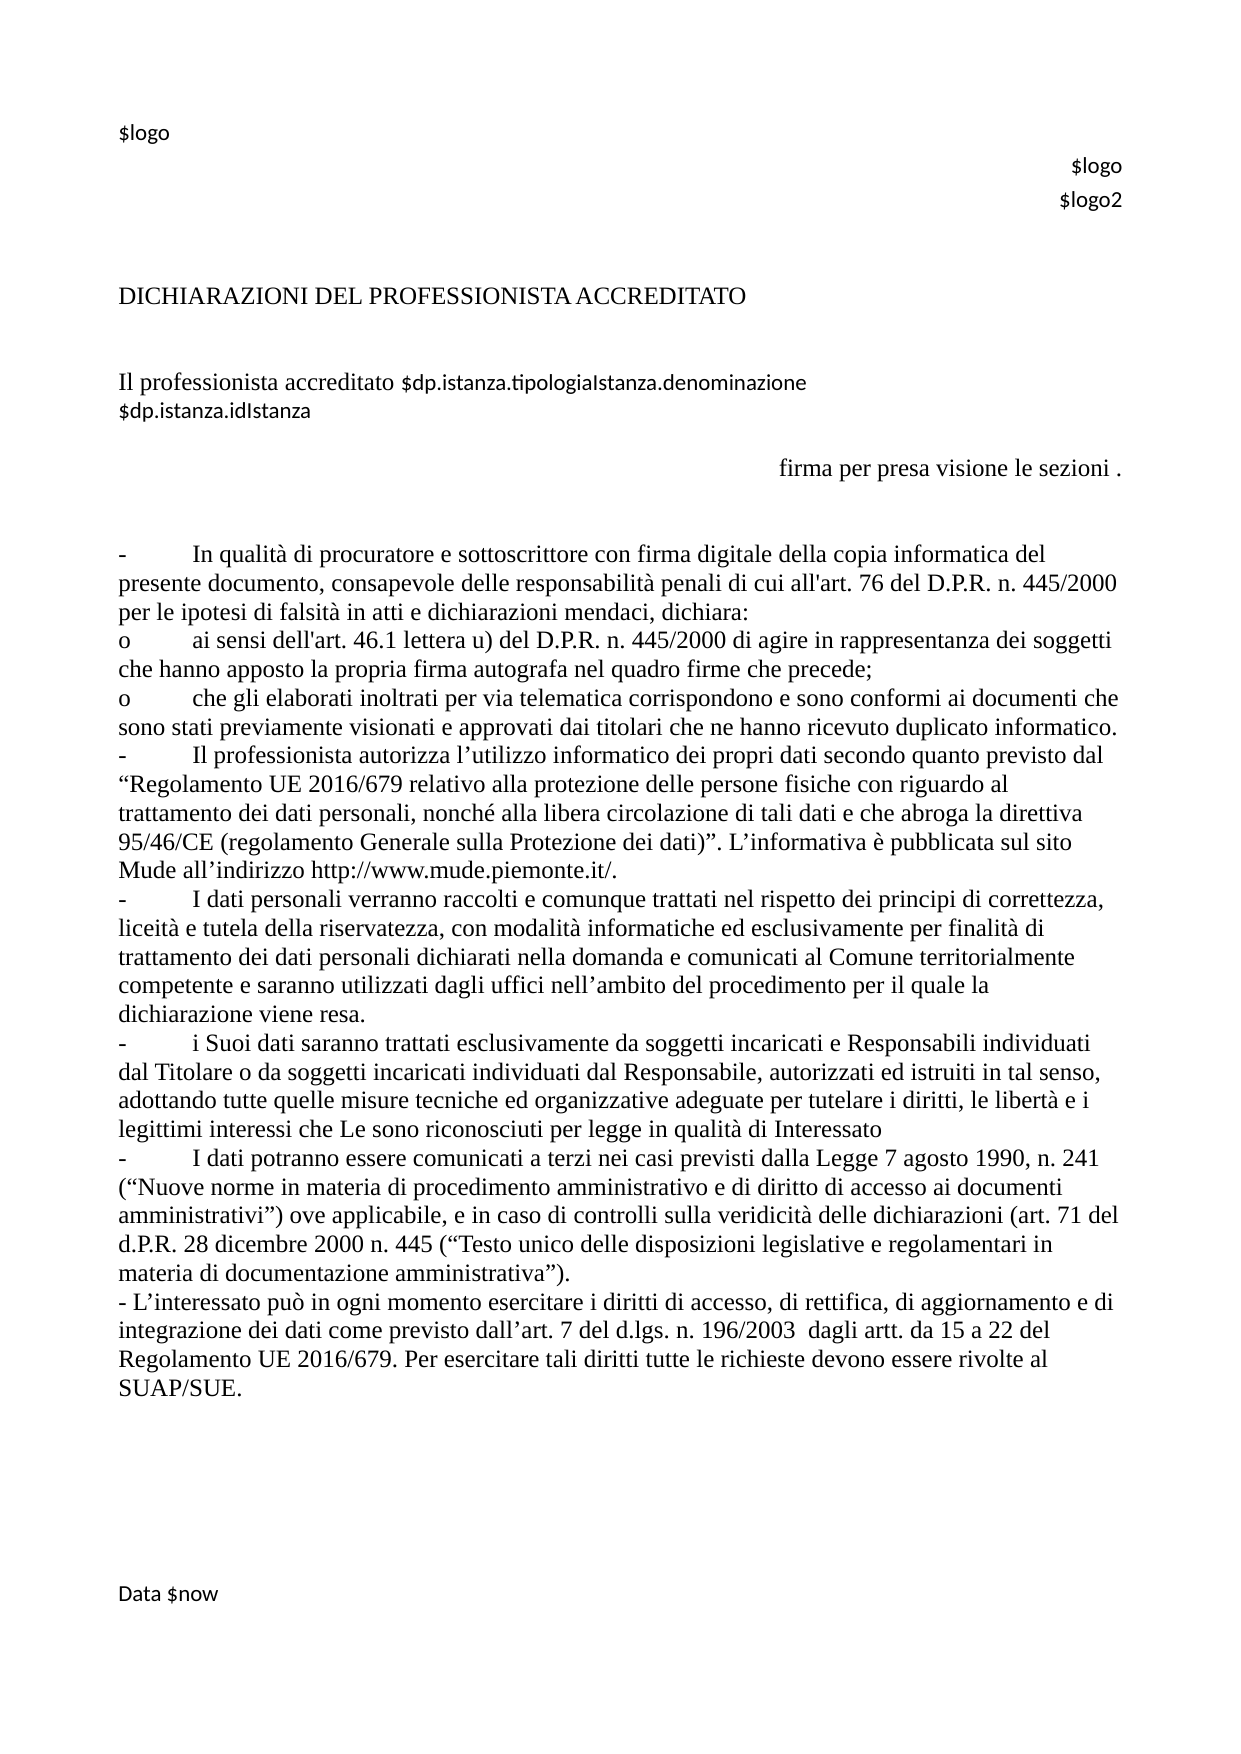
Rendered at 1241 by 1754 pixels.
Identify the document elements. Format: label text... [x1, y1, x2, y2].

text - Il professionista autorizza l’utilizzo informatico dei propri dati secondo quanto previsto dal “Regolamento UE 2016/679 relativo alla protezione delle persone fisiche con riguardo al trattamento dei dati personali, nonché alla libera circolazione di tali dati e che abroga la direttiva 95/46/CE (regolamento Generale sulla Protezione dei dati)”. L’informativa è pubblicata sul sito Mude all’indirizzo http://www.mude.piemonte.it/. [118, 741, 1122, 884]
text firma per presa visione le sezioni . [118, 453, 1122, 482]
text $dp.istanza.idIstanza [118, 396, 1122, 424]
text o ai sensi dell'art. 46.1 lettera u) del D.P.R. n. 445/2000 di agire in rappresentanza dei soggetti che hanno apposto la propria firma autografa nel quadro firme che precede; [118, 626, 1122, 683]
text $logo [118, 118, 1122, 146]
text - i Suoi dati saranno trattati esclusivamente da soggetti incaricati e Responsabili individuati dal Titolare o da soggetti incaricati individuati dal Responsabile, autorizzati ed istruiti in tal senso, adottando tutte quelle misure tecniche ed organizzative adeguate per tutelare i diritti, le libertà e i legittimi interessi che Le sono riconosciuti per legge in qualità di Interessato [118, 1028, 1122, 1143]
text $logo2 [118, 185, 1122, 213]
text - In qualità di procuratore e sottoscrittore con firma digitale della copia informatica del presente documento, consapevole delle responsabilità penali di cui all'art. 76 del D.P.R. n. 445/2000 per le ipotesi di falsità in atti e dichiarazioni mendaci, dichiara: [118, 539, 1122, 626]
text DICHIARAZIONI DEL PROFESSIONISTA ACCREDITATO [118, 281, 1122, 310]
text - L’interessato può in ogni momento esercitare i diritti di accesso, di rettifica, di aggiornamento e di integrazione dei dati come previsto dall’art. 7 del d.lgs. n. 196/2003 dagli artt. da 15 a 22 del Regolamento UE 2016/679. Per esercitare tali diritti tutte le richieste devono essere rivolte al SUAP/SUE. [118, 1287, 1122, 1402]
text $logo [118, 152, 1122, 180]
text o che gli elaborati inoltrati per via telematica corrispondono e sono conformi ai documenti che sono stati previamente visionati e approvati dai titolari che ne hanno ricevuto duplicato informatico. [118, 683, 1122, 741]
text Data $now [118, 1579, 1122, 1607]
text - I dati personali verranno raccolti e comunque trattati nel rispetto dei principi di correttezza, liceità e tutela della riservatezza, con modalità informatiche ed esclusivamente per finalità di trattamento dei dati personali dichiarati nella domanda e comunicati al Comune territorialmente competente e saranno utilizzati dagli uffici nell’ambito del procedimento per il quale la dichiarazione viene resa. [118, 884, 1122, 1028]
text - I dati potranno essere comunicati a terzi nei casi previsti dalla Legge 7 agosto 1990, n. 241 (“Nuove norme in materia di procedimento amministrativo e di diritto di accesso ai documenti amministrativi”) ove applicabile, e in caso di controlli sulla veridicità delle dichiarazioni (art. 71 del d.P.R. 28 dicembre 2000 n. 445 (“Testo unico delle disposizioni legislative e regolamentari in materia di documentazione amministrativa”). [118, 1143, 1122, 1287]
text Il professionista accreditato $dp.istanza.tipologiaIstanza.denominazione [118, 367, 1122, 396]
